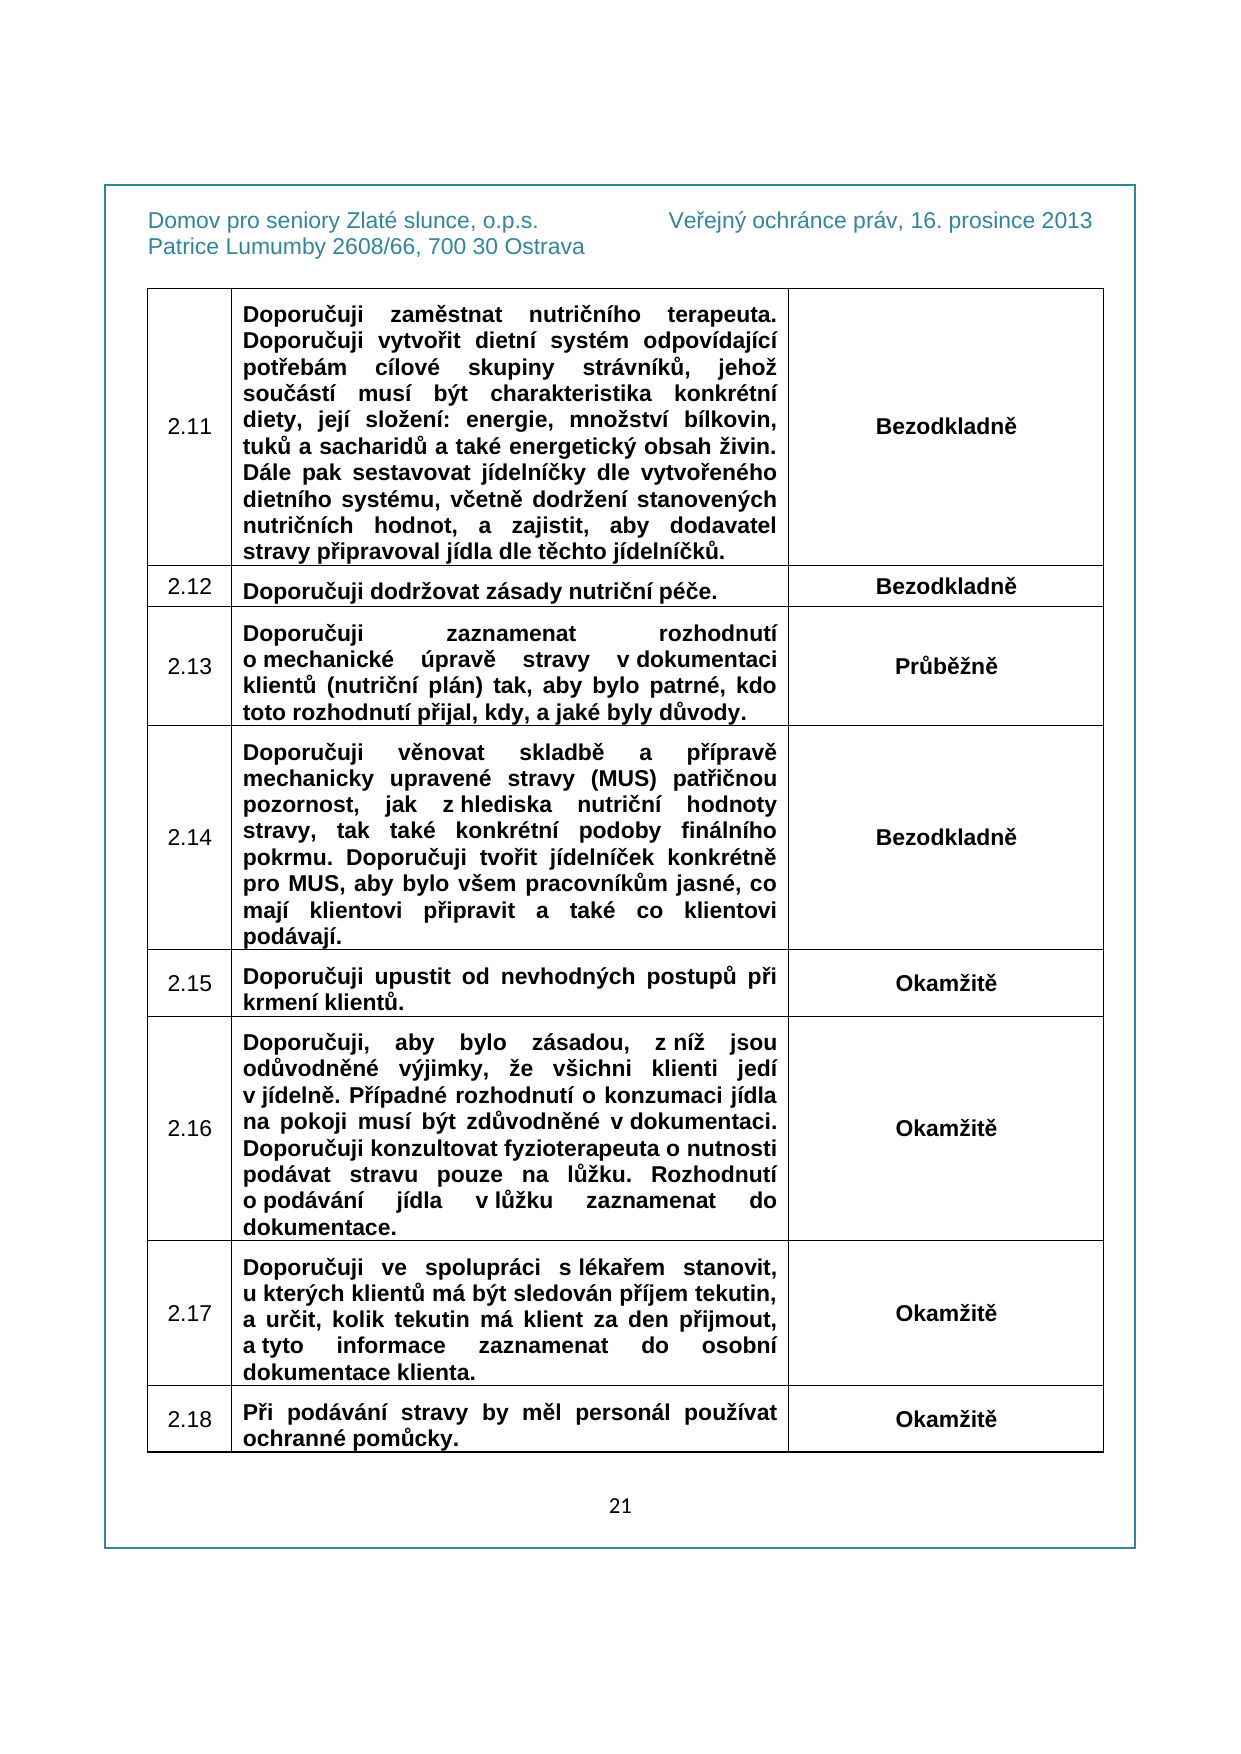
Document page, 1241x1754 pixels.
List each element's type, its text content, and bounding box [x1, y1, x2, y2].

table_cell Okamžitě [789, 1017, 1103, 1240]
table_cell Průběžně [789, 607, 1103, 725]
table_cell Doporučuji zaznamenat rozhodnutí o mechanické úpravě stravy v dokumentaci klientů (nutriční plán) tak, aby bylo patrné, kdo toto rozhodnutí přijal, kdy, a jaké byly důvody. [232, 607, 788, 725]
table_cell 2.15 [148, 950, 231, 1016]
table_cell Doporučuji dodržovat zásady nutriční péče. [232, 566, 788, 606]
table_cell Doporučuji věnovat skladbě a přípravě mechanicky upravené stravy (MUS) patřičnou pozornost, jak z hlediska nutriční hodnoty stravy, tak také konkrétní podoby finálního pokrmu. Doporučuji tvořit jídelníček konkrétně pro MUS, aby bylo všem pracovníkům jasné, co mají klientovi připravit a také co klientovi podávají. [232, 726, 788, 949]
table_cell Při podávání stravy by měl personál používat ochranné pomůcky. [232, 1386, 788, 1451]
table_cell Okamžitě [789, 950, 1103, 1016]
table_cell 2.17 [148, 1241, 231, 1385]
table_cell 2.11 [148, 289, 231, 564]
table_cell 2.16 [148, 1017, 231, 1240]
table_cell Bezodkladně [789, 566, 1103, 606]
table_cell Okamžitě [789, 1241, 1103, 1385]
table_cell Doporučuji zaměstnat nutričního terapeuta. Doporučuji vytvořit dietní systém odpovídající potřebám cílové skupiny strávníků, jehož součástí musí být charakteristika konkrétní diety, její složení: energie, množství bílkovin, tuků a sacharidů a také energetický obsah živin. Dále pak sestavovat jídelníčky dle vytvořeného dietního systému, včetně dodržení stanovených nutričních hodnot, a zajistit, aby dodavatel stravy připravoval jídla dle těchto jídelníčků. [232, 289, 788, 564]
table_cell 2.14 [148, 726, 231, 949]
table_cell 2.18 [148, 1386, 231, 1451]
table_cell Doporučuji upustit od nevhodných postupů při krmení klientů. [232, 950, 788, 1016]
table_cell Doporučuji, aby bylo zásadou, z níž jsou odůvodněné výjimky, že všichni klienti jedí v jídelně. Případné rozhodnutí o konzumaci jídla na pokoji musí být zdůvodněné v dokumentaci. Doporučuji konzultovat fyzioterapeuta o nutnosti podávat stravu pouze na lůžku. Rozhodnutí o podávání jídla v lůžku zaznamenat do dokumentace. [232, 1017, 788, 1240]
table_cell Bezodkladně [789, 726, 1103, 949]
table_cell 2.13 [148, 607, 231, 725]
table_cell Doporučuji ve spolupráci s lékařem stanovit, u kterých klientů má být sledován příjem tekutin, a určit, kolik tekutin má klient za den přijmout, a tyto informace zaznamenat do osobní dokumentace klienta. [232, 1241, 788, 1385]
table_cell Okamžitě [789, 1386, 1103, 1451]
table_cell 2.12 [148, 566, 231, 606]
table_cell Bezodkladně [789, 289, 1103, 564]
